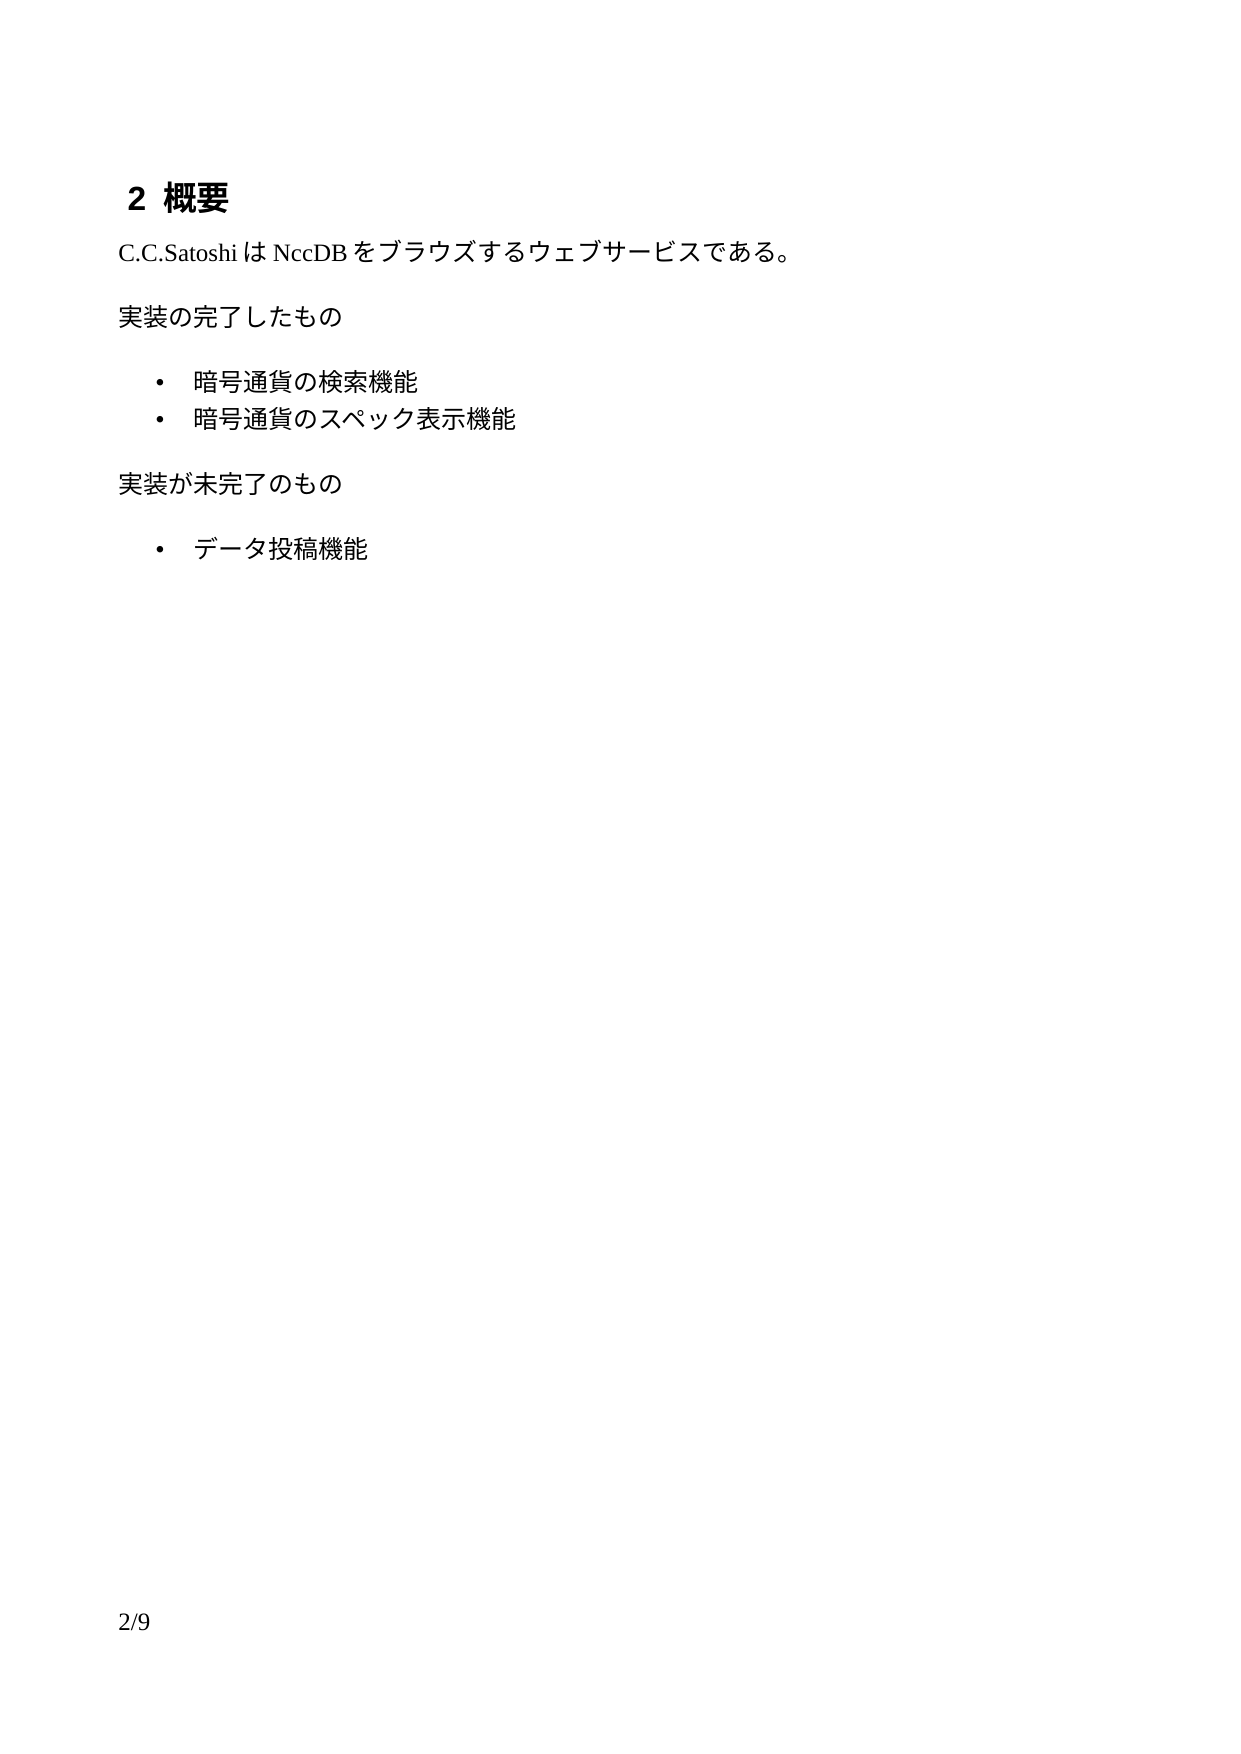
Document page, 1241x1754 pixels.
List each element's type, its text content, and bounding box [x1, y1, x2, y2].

list 暗号通貨の検索機能 [156, 363, 1122, 399]
text C.C.SatoshiはNccDBをブラウズするウェブサービスである。 [118, 233, 1122, 269]
subtitle 概要 [118, 172, 1122, 220]
list データ投稿機能 [156, 529, 1122, 565]
text 実装の完了したもの [118, 298, 1122, 334]
list 暗号通貨のスペック表示機能 [156, 399, 1122, 435]
text 実装が未完了のもの [118, 464, 1122, 500]
